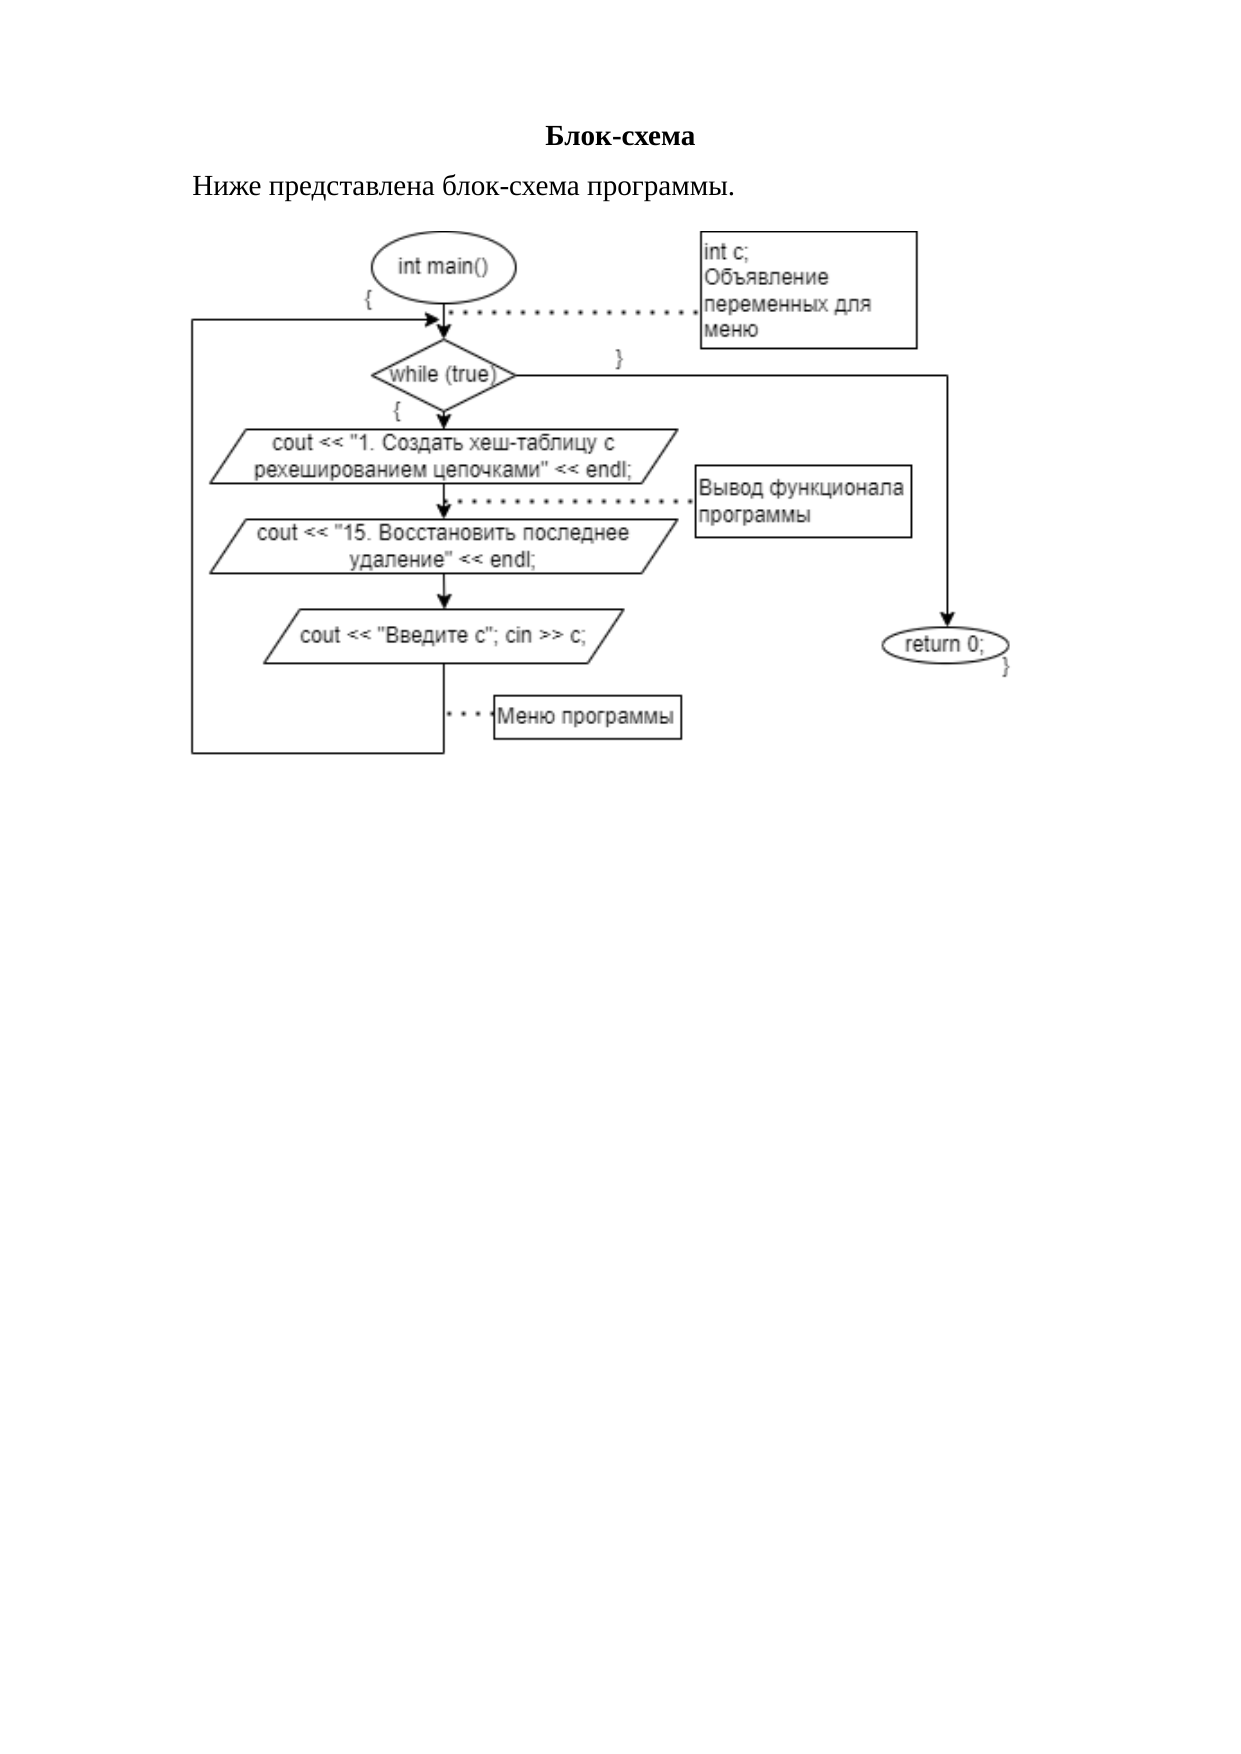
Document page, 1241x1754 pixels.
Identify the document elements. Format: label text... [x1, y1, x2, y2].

text Ниже представлена блок-схема программы. [118, 168, 1122, 202]
text Блок-схема [118, 118, 1122, 152]
picture [179, 231, 1062, 769]
